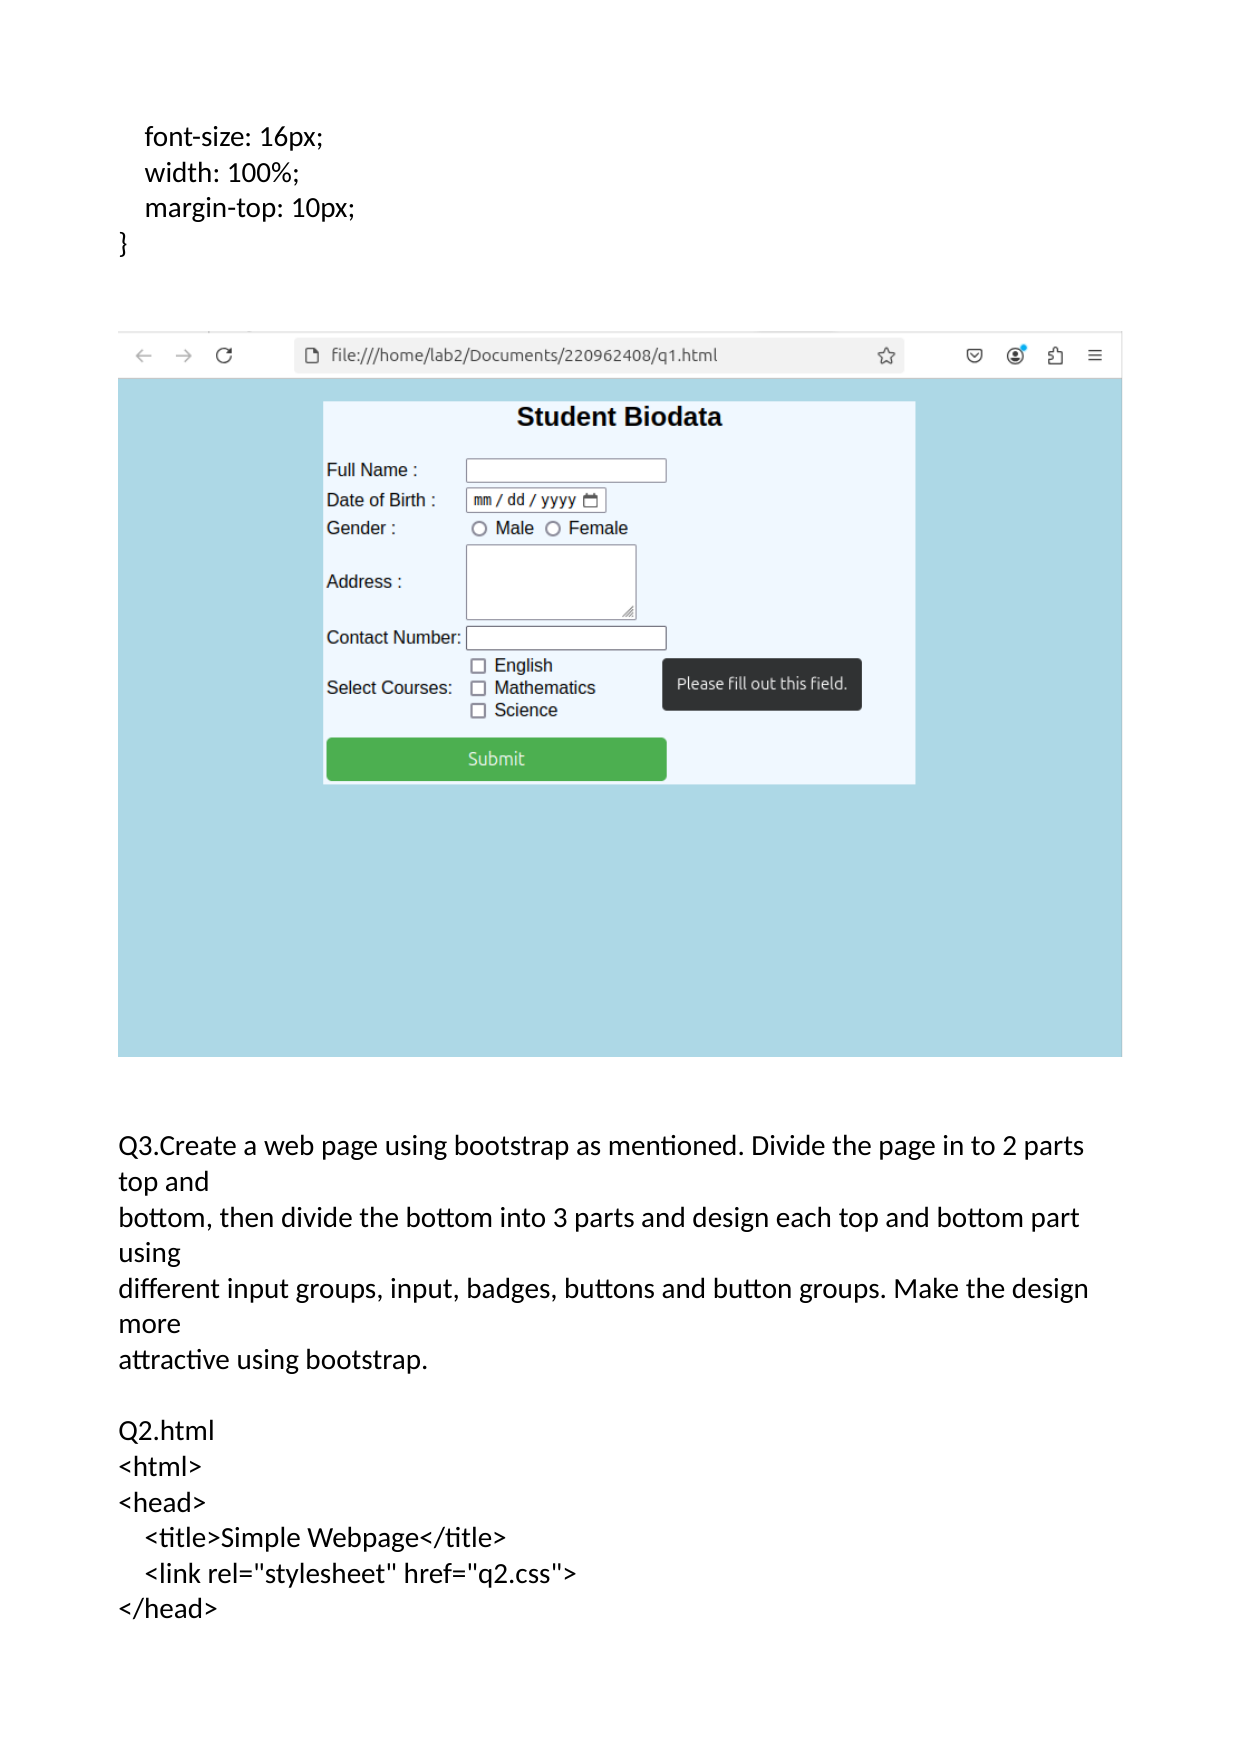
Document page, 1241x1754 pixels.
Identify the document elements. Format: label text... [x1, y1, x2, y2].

text attractive using bootstrap. [118, 1341, 1122, 1377]
text different input groups, input, badges, buttons and button groups. Make the design more [118, 1270, 1122, 1341]
text } [118, 225, 1122, 261]
text bottom, then divide the bottom into 3 parts and design each top and bottom part using [118, 1199, 1122, 1270]
text <head> [118, 1484, 1122, 1519]
text font-size: 16px; [118, 118, 1122, 154]
text <title>Simple Webpage</title> [118, 1519, 1122, 1555]
text Q2.html [118, 1412, 1122, 1448]
picture [118, 331, 1123, 1057]
text <html> [118, 1448, 1122, 1484]
text </head> [118, 1591, 1122, 1626]
text <link rel="stylesheet" href="q2.css"> [118, 1555, 1122, 1591]
text Q3.Create a web page using bootstrap as mentioned. Divide the page in to 2 parts top and [118, 1127, 1122, 1199]
text width: 100%; [118, 154, 1122, 189]
text margin-top: 10px; [118, 189, 1122, 225]
